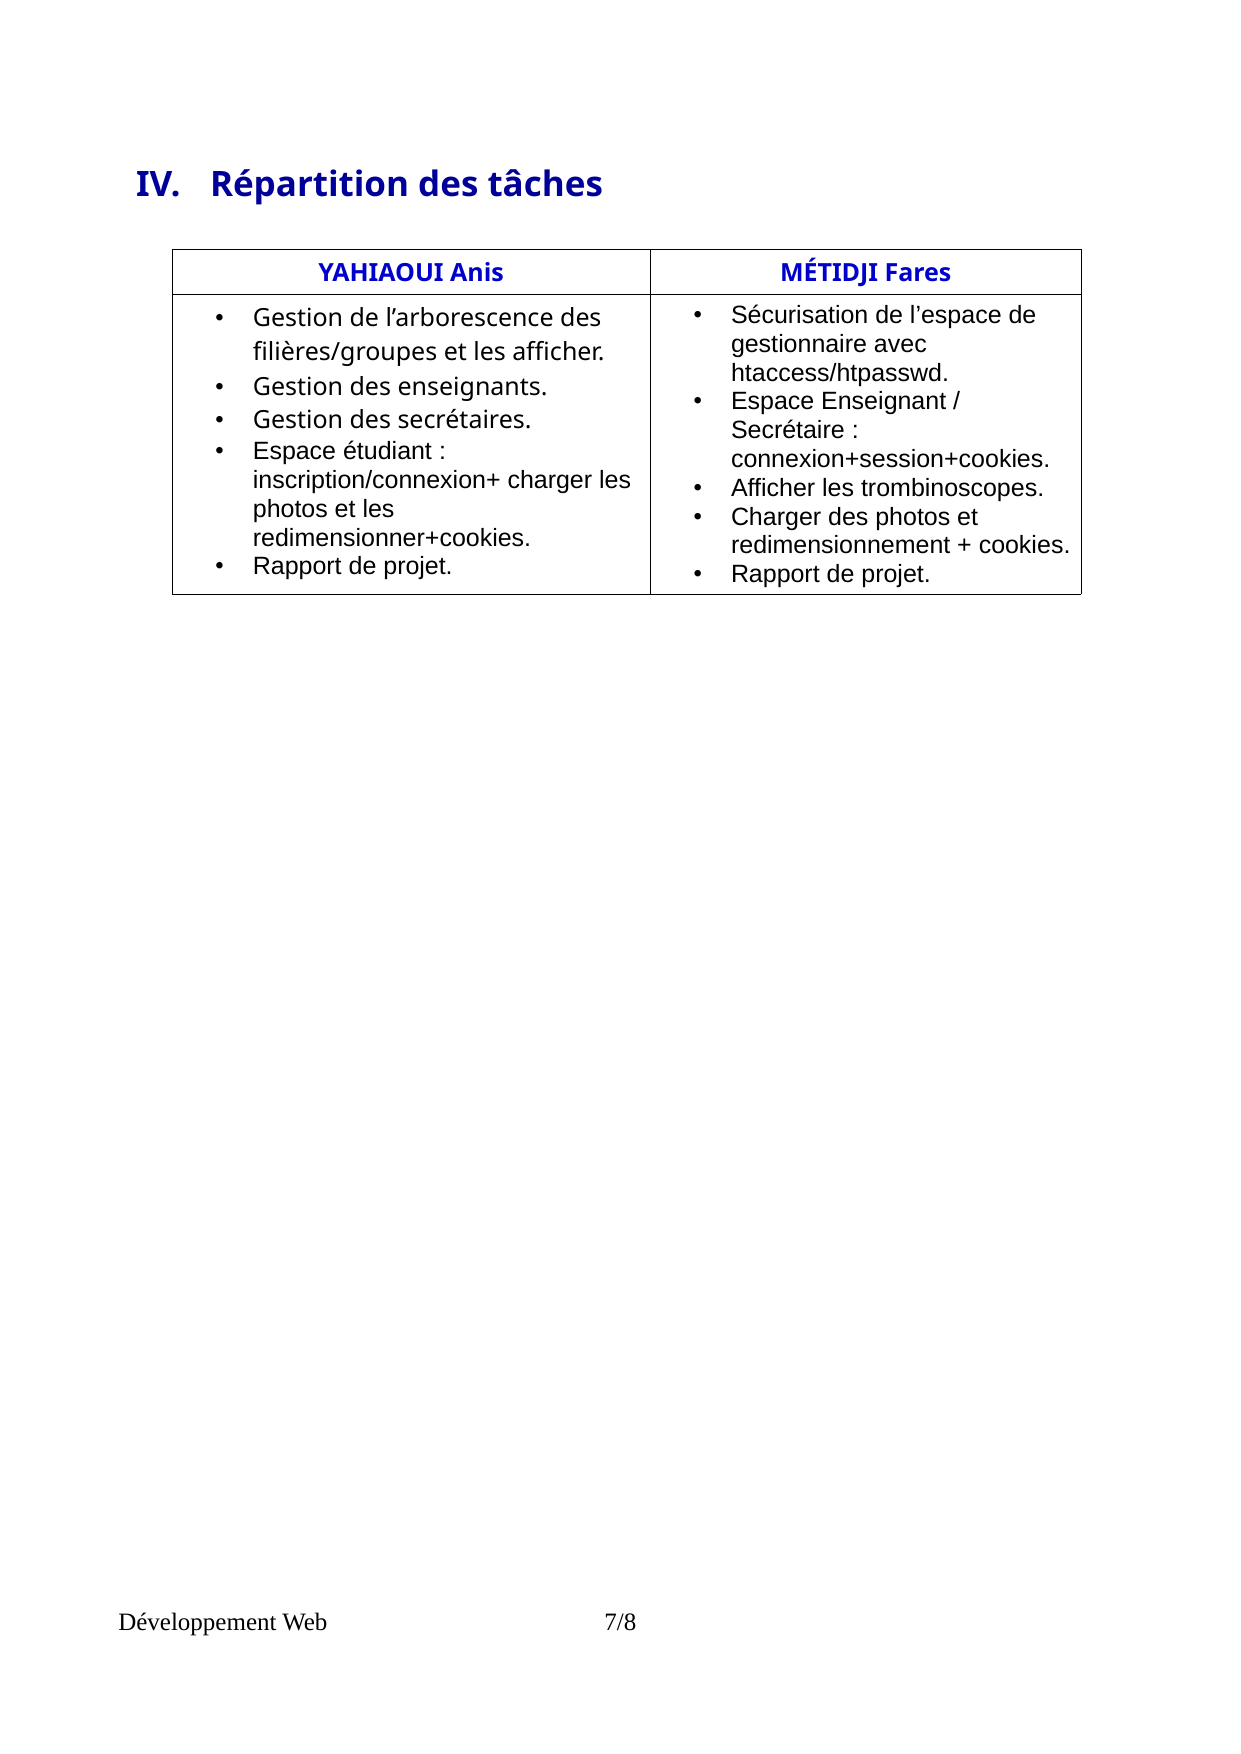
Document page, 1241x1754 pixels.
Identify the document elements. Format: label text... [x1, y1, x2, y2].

table_cell Gestion de l’arborescence des filières/groupes et les afficher. Gestion des enseignants. Gestion des secrétaires. Espace étudiant : inscription/connexion+ charger les photos et les redimensionner+cookies. Rapport de projet. [173, 295, 650, 594]
table_cell Sécurisation de l’espace de gestionnaire avec htaccess/htpasswd. Espace Enseignant / Secrétaire : connexion+session+cookies. Afficher les trombinoscopes. Charger des photos et redimensionnement + cookies. Rapport de projet. [651, 295, 1081, 594]
table_header YAHIAOUI Anis [173, 250, 650, 294]
table_header MÉTIDJI Fares [651, 250, 1081, 294]
subtitle Répartition des tâches [136, 159, 1122, 207]
